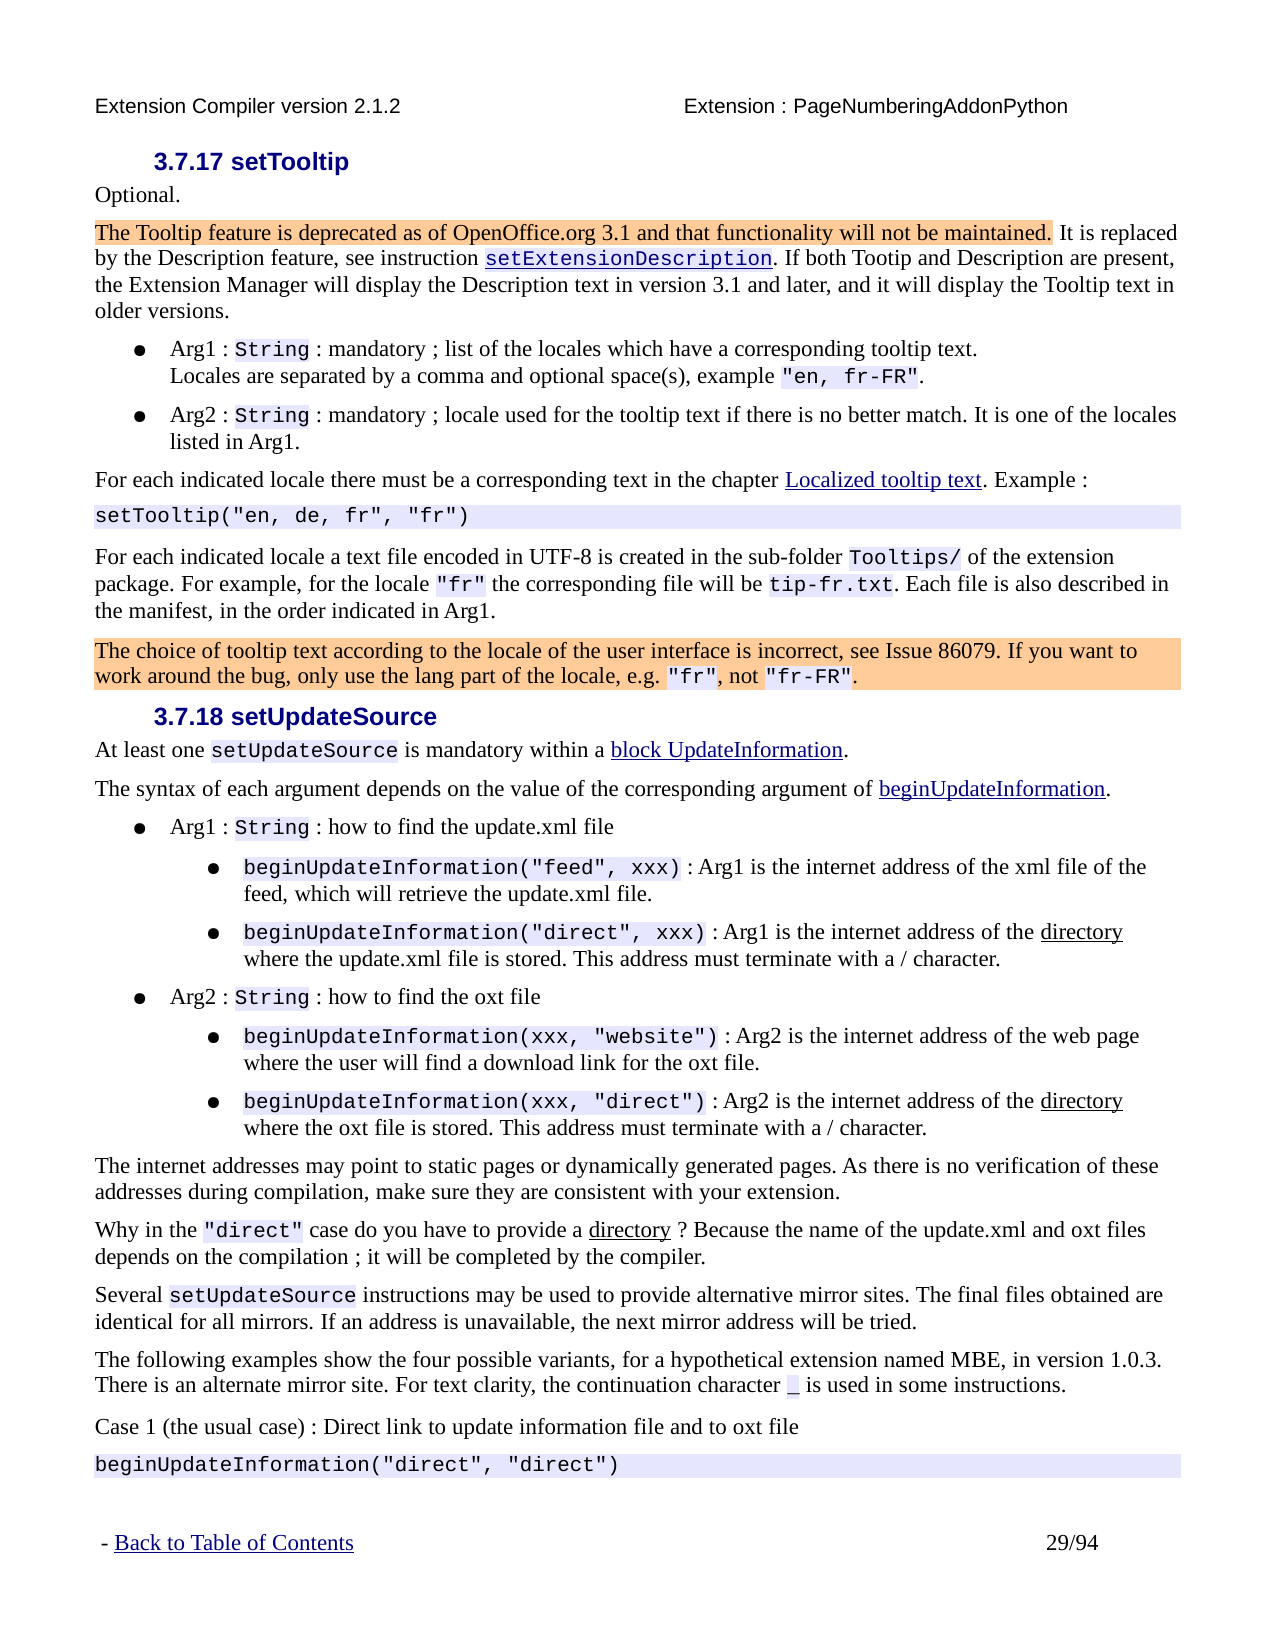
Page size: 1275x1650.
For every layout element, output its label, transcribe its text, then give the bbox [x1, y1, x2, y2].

subtitle setUpdateSource [153, 703, 1181, 731]
list beginUpdateInformation("direct", xxx) : Arg1 is the internet address of the directory where the update.xml file is stored. This address must terminate with a / character. [206, 918, 1181, 971]
list Arg1 : String : mandatory ; list of the locales which have a corresponding tooltip text. Locales are separated by a comma and optional space(s), example "en, fr-FR". [132, 336, 1181, 389]
list beginUpdateInformation(xxx, "direct") : Arg2 is the internet address of the directory where the oxt file is stored. This address must terminate with a / character. [206, 1088, 1181, 1141]
text beginUpdateInformation("direct", "direct") [94, 1454, 1181, 1478]
text The following examples show the four possible variants, for a hypothetical extension named MBE, in version 1.0.3. There is an alternate mirror site. For text clarity, the continuation character _ is used in some instructions. [94, 1347, 1181, 1399]
text Why in the "direct" case do you have to provide a directory ? Because the name of the update.xml and oxt files depends on the compilation ; it will be completed by the compiler. [94, 1217, 1181, 1269]
text At least one setUpdateSource is mandatory within a block UpdateInformation. [94, 737, 1181, 763]
text Case 1 (the usual case) : Direct link to update information file and to oxt file [94, 1414, 1181, 1439]
text The choice of tooltip text according to the locale of the user interface is incorrect, see Issue 86079. If you want to work around the bug, only use the lang part of the locale, e.g. "fr", not "fr-FR". [94, 638, 1181, 690]
text The Tooltip feature is deprecated as of OpenOffice.org 3.1 and that functionality will not be maintained. It is replaced by the Description feature, see instruction setExtensionDescription. If both Tootip and Description are present, the Extension Manager will display the Description text in version 3.1 and later, and it will display the Tooltip text in older versions. [94, 219, 1181, 323]
list Arg2 : String : how to find the oxt file [132, 983, 1181, 1011]
text Optional. [94, 181, 1181, 207]
text For each indicated locale a text file encoded in UTF-8 is created in the sub-folder Tooltips/ of the extension package. For example, for the locale "fr" the corresponding file will be tip-fr.txt. Each file is also described in the manifest, in the order indicated in Arg1. [94, 543, 1181, 623]
text For each indicated locale there must be a corresponding text in the chapter Localized tooltip text. Example : [94, 467, 1181, 492]
list beginUpdateInformation("feed", xxx) : Arg1 is the internet address of the xml file of the feed, which will retrieve the update.xml file. [206, 853, 1181, 906]
text setTooltip("en, de, fr", "fr") [94, 505, 1181, 529]
subtitle setTooltip [153, 147, 1181, 176]
list beginUpdateInformation(xxx, "website") : Arg2 is the internet address of the web page where the user will find a download link for the oxt file. [206, 1023, 1181, 1076]
list Arg1 : String : how to find the update.xml file [132, 814, 1181, 841]
list Arg2 : String : mandatory ; locale used for the tooltip text if there is no better match. It is one of the locales listed in Arg1. [132, 402, 1181, 454]
text Several setUpdateSource instructions may be used to provide alternative mirror sites. The final files obtained are identical for all mirrors. If an address is unavailable, the next mirror address will be tried. [94, 1282, 1181, 1334]
text The syntax of each argument depends on the value of the corresponding argument of beginUpdateInformation. [94, 776, 1181, 802]
text The internet addresses may point to static pages or dynamically generated pages. As there is no verification of these addresses during compilation, make sure they are consistent with your extension. [94, 1153, 1181, 1204]
